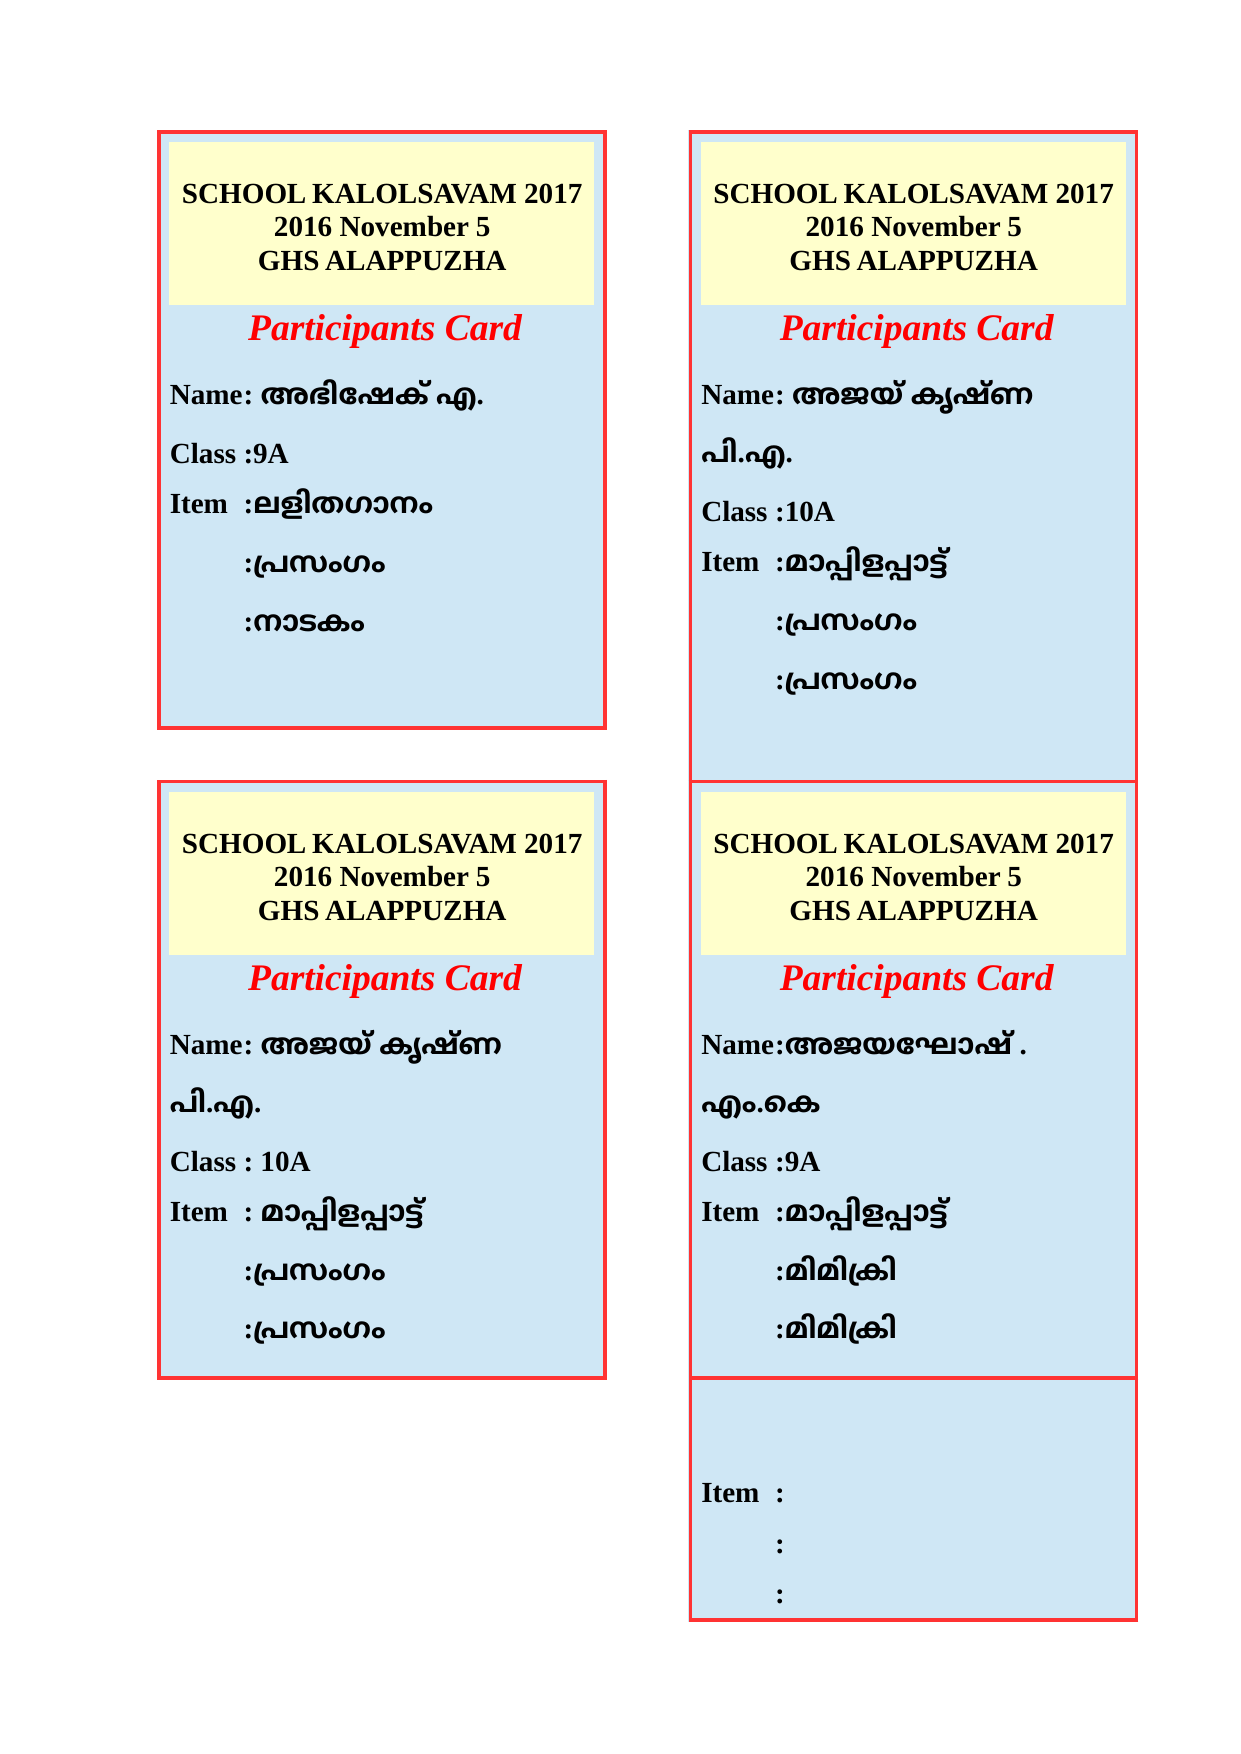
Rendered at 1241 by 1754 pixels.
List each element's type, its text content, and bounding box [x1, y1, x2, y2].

text :പ്രസംഗം [701, 603, 1126, 642]
text 2016 November 5 [169, 209, 594, 243]
text GHS ALAPPUZHA [701, 893, 1126, 926]
text Participants Card [169, 305, 594, 348]
text 2016 November 5 [701, 859, 1126, 893]
text :നാടകം [169, 604, 594, 643]
text :മിമിക്രി [701, 1253, 1126, 1292]
text Name : അഭിഷേക് എ. [169, 377, 594, 416]
text Item :മാപ്പിളപ്പാട്ട് [701, 544, 1126, 584]
text Item :ലളിതഗാനം [169, 486, 594, 526]
text ­ [118, 118, 1122, 147]
text 2016 November 5 [169, 859, 594, 893]
text Name : അജയ് കൃഷ്ണ പി.എ. [701, 377, 1126, 474]
text Class :9A [701, 1144, 1126, 1177]
text SCHOOL KALOLSAVAM 2017 [701, 176, 1126, 209]
text :പ്രസംഗം [169, 1253, 594, 1292]
text Item :മാപ്പിളപ്പാട്ട് [701, 1194, 1126, 1233]
text :പ്രസംഗം [169, 545, 594, 584]
text GHS ALAPPUZHA [701, 243, 1126, 277]
text SCHOOL KALOLSAVAM 2017 [169, 176, 594, 209]
text :പ്രസംഗം [169, 1312, 594, 1351]
text Participants Card [701, 955, 1126, 998]
text 2016 November 5 [701, 209, 1126, 243]
text : [701, 1576, 1126, 1609]
text GHS ALAPPUZHA [169, 893, 594, 926]
text Item : [701, 1475, 1126, 1509]
text Class :10A [701, 494, 1126, 528]
text Class :9A [169, 436, 594, 469]
text :പ്രസംഗം [701, 662, 1126, 701]
text Name :അജയഘോഷ് . എം.കെ [701, 1027, 1126, 1124]
text Name : അജയ് കൃഷ്ണ പി.എ. [169, 1027, 594, 1124]
text SCHOOL KALOLSAVAM 2017 [169, 826, 594, 859]
text Class : 10A [169, 1144, 594, 1177]
text GHS ALAPPUZHA [169, 243, 594, 277]
text Item : മാപ്പിളപ്പാട്ട് [169, 1194, 594, 1233]
text Participants Card [169, 955, 594, 998]
text SCHOOL KALOLSAVAM 2017 [701, 826, 1126, 859]
text Participants Card [701, 305, 1126, 348]
text : [701, 1526, 1126, 1559]
text :മിമിക്രി [701, 1312, 1126, 1351]
